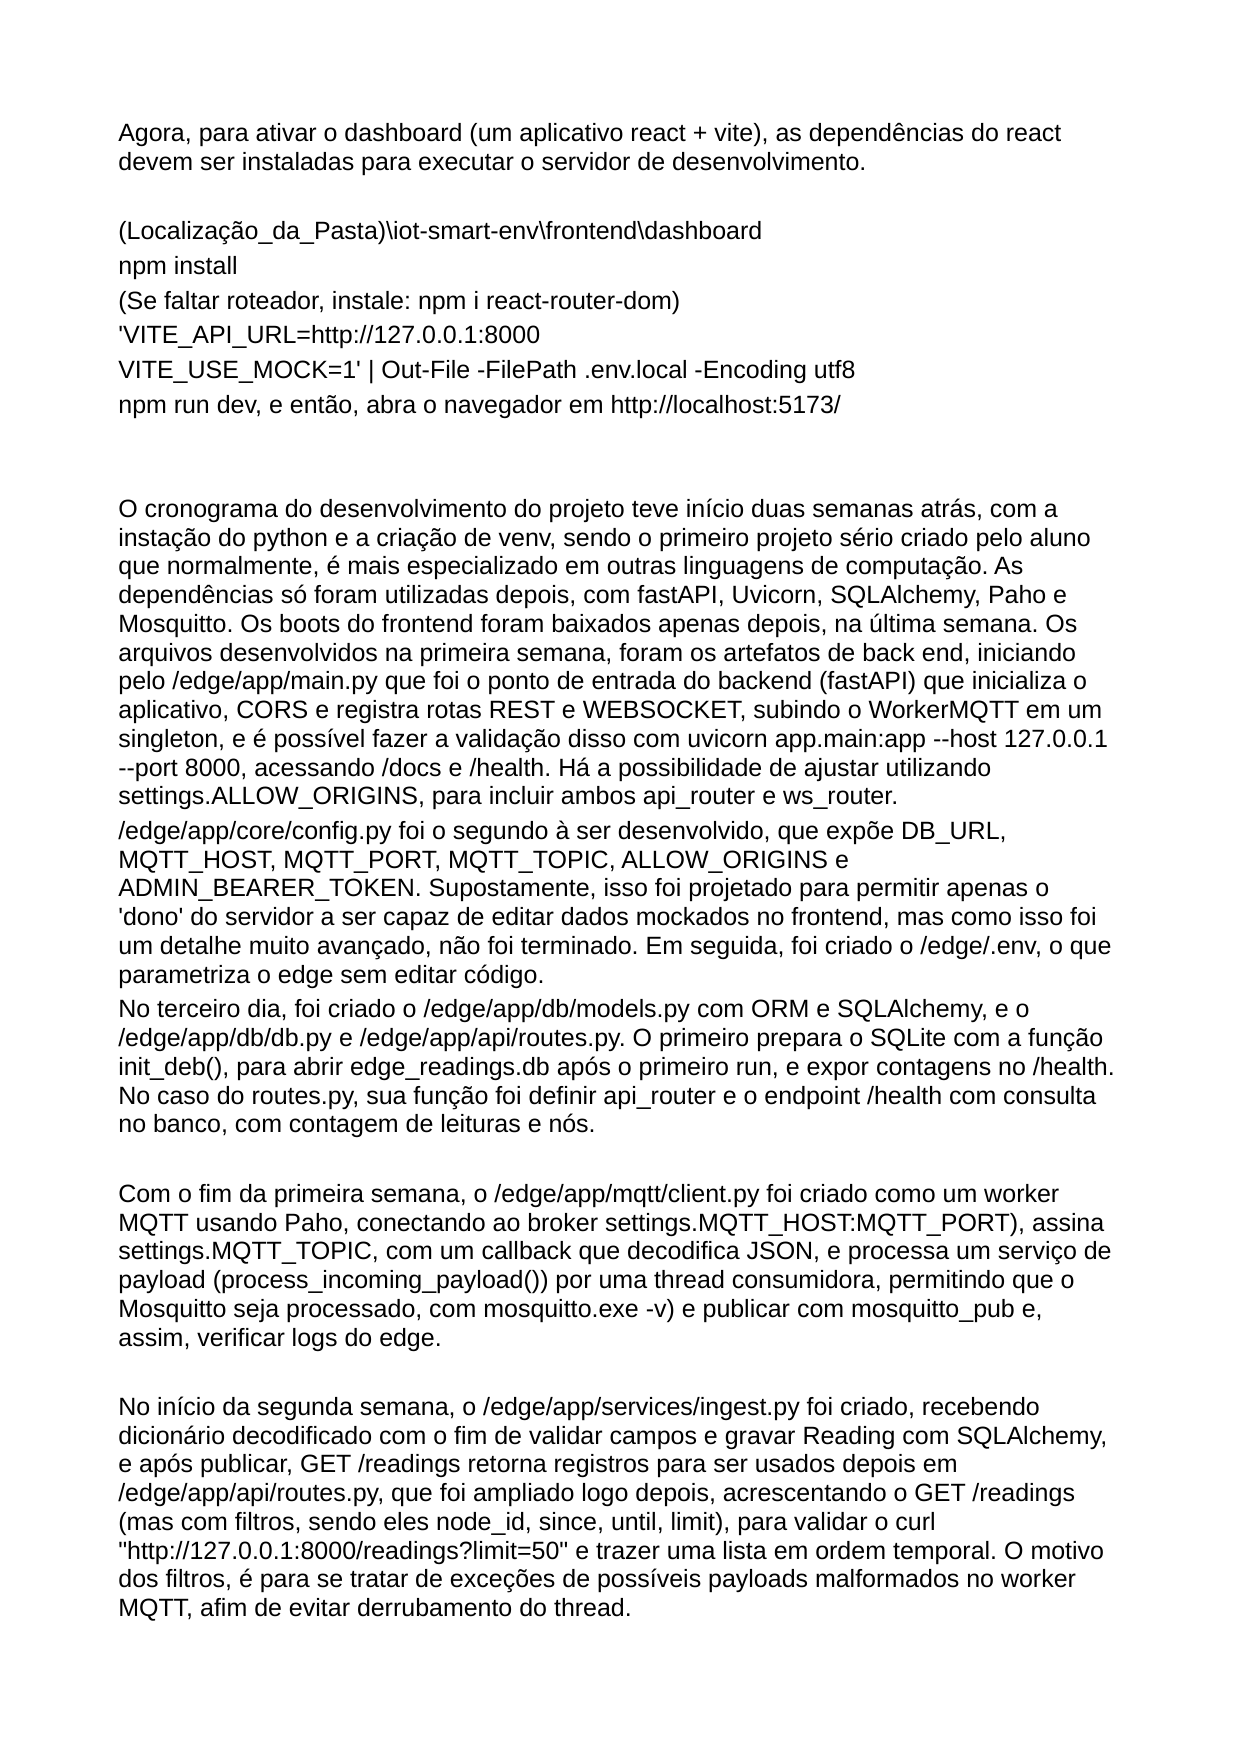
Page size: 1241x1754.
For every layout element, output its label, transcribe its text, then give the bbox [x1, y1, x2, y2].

text npm run dev, e então, abra o navegador em http://localhost:5173/ [118, 390, 1122, 418]
text Agora, para ativar o dashboard (um aplicativo react + vite), as dependências do react devem ser instaladas para executar o servidor de desenvolvimento. [118, 118, 1122, 176]
text No início da segunda semana, o /edge/app/services/ingest.py foi criado, recebendo dicionário decodificado com o fim de validar campos e gravar Reading com SQLAlchemy, e após publicar, GET /readings retorna registros para ser usados depois em /edge/app/api/routes.py, que foi ampliado logo depois, acrescentando o GET /readings (mas com filtros, sendo eles node_id, since, until, limit), para validar o curl "http://127.0.0.1:8000/readings?limit=50" e trazer uma lista em ordem temporal. O motivo dos filtros, é para se tratar de exceções de possíveis payloads malformados no worker MQTT, afim de evitar derrubamento do thread. [118, 1392, 1122, 1622]
text (Se faltar roteador, instale: npm i react-router-dom) [118, 286, 1122, 314]
text VITE_USE_MOCK=1' | Out-File -FilePath .env.local -Encoding utf8 [118, 355, 1122, 384]
text npm install [118, 251, 1122, 280]
text 'VITE_API_URL=http://127.0.0.1:8000 [118, 320, 1122, 349]
text O cronograma do desenvolvimento do projeto teve início duas semanas atrás, com a instação do python e a criação de venv, sendo o primeiro projeto sério criado pelo aluno que normalmente, é mais especializado em outras linguagens de computação. As dependências só foram utilizadas depois, com fastAPI, Uvicorn, SQLAlchemy, Paho e Mosquitto. Os boots do frontend foram baixados apenas depois, na última semana. Os arquivos desenvolvidos na primeira semana, foram os artefatos de back end, iniciando pelo /edge/app/main.py que foi o ponto de entrada do backend (fastAPI) que inicializa o aplicativo, CORS e registra rotas REST e WEBSOCKET, subindo o WorkerMQTT em um singleton, e é possível fazer a validação disso com uvicorn app.main:app --host 127.0.0.1 --port 8000, acessando /docs e /health. Há a possibilidade de ajustar utilizando settings.ALLOW_ORIGINS, para incluir ambos api_router e ws_router. [118, 494, 1122, 810]
text /edge/app/core/config.py foi o segundo à ser desenvolvido, que expõe DB_URL, MQTT_HOST, MQTT_PORT, MQTT_TOPIC, ALLOW_ORIGINS e ADMIN_BEARER_TOKEN. Supostamente, isso foi projetado para permitir apenas o 'dono' do servidor a ser capaz de editar dados mockados no frontend, mas como isso foi um detalhe muito avançado, não foi terminado. Em seguida, foi criado o /edge/.env, o que parametriza o edge sem editar código. [118, 816, 1122, 988]
text Com o fim da primeira semana, o /edge/app/mqtt/client.py foi criado como um worker MQTT usando Paho, conectando ao broker settings.MQTT_HOST:MQTT_PORT), assina settings.MQTT_TOPIC, com um callback que decodifica JSON, e processa um serviço de payload (process_incoming_payload()) por uma thread consumidora, permitindo que o Mosquitto seja processado, com mosquitto.exe -v) e publicar com mosquitto_pub e, assim, verificar logs do edge. [118, 1179, 1122, 1351]
text (Localização_da_Pasta)\iot-smart-env\frontend\dashboard [118, 216, 1122, 245]
text No terceiro dia, foi criado o /edge/app/db/models.py com ORM e SQLAlchemy, e o /edge/app/db/db.py e /edge/app/api/routes.py. O primeiro prepara o SQLite com a função init_deb(), para abrir edge_readings.db após o primeiro run, e expor contagens no /health. No caso do routes.py, sua função foi definir api_router e o endpoint /health com consulta no banco, com contagem de leituras e nós. [118, 994, 1122, 1138]
